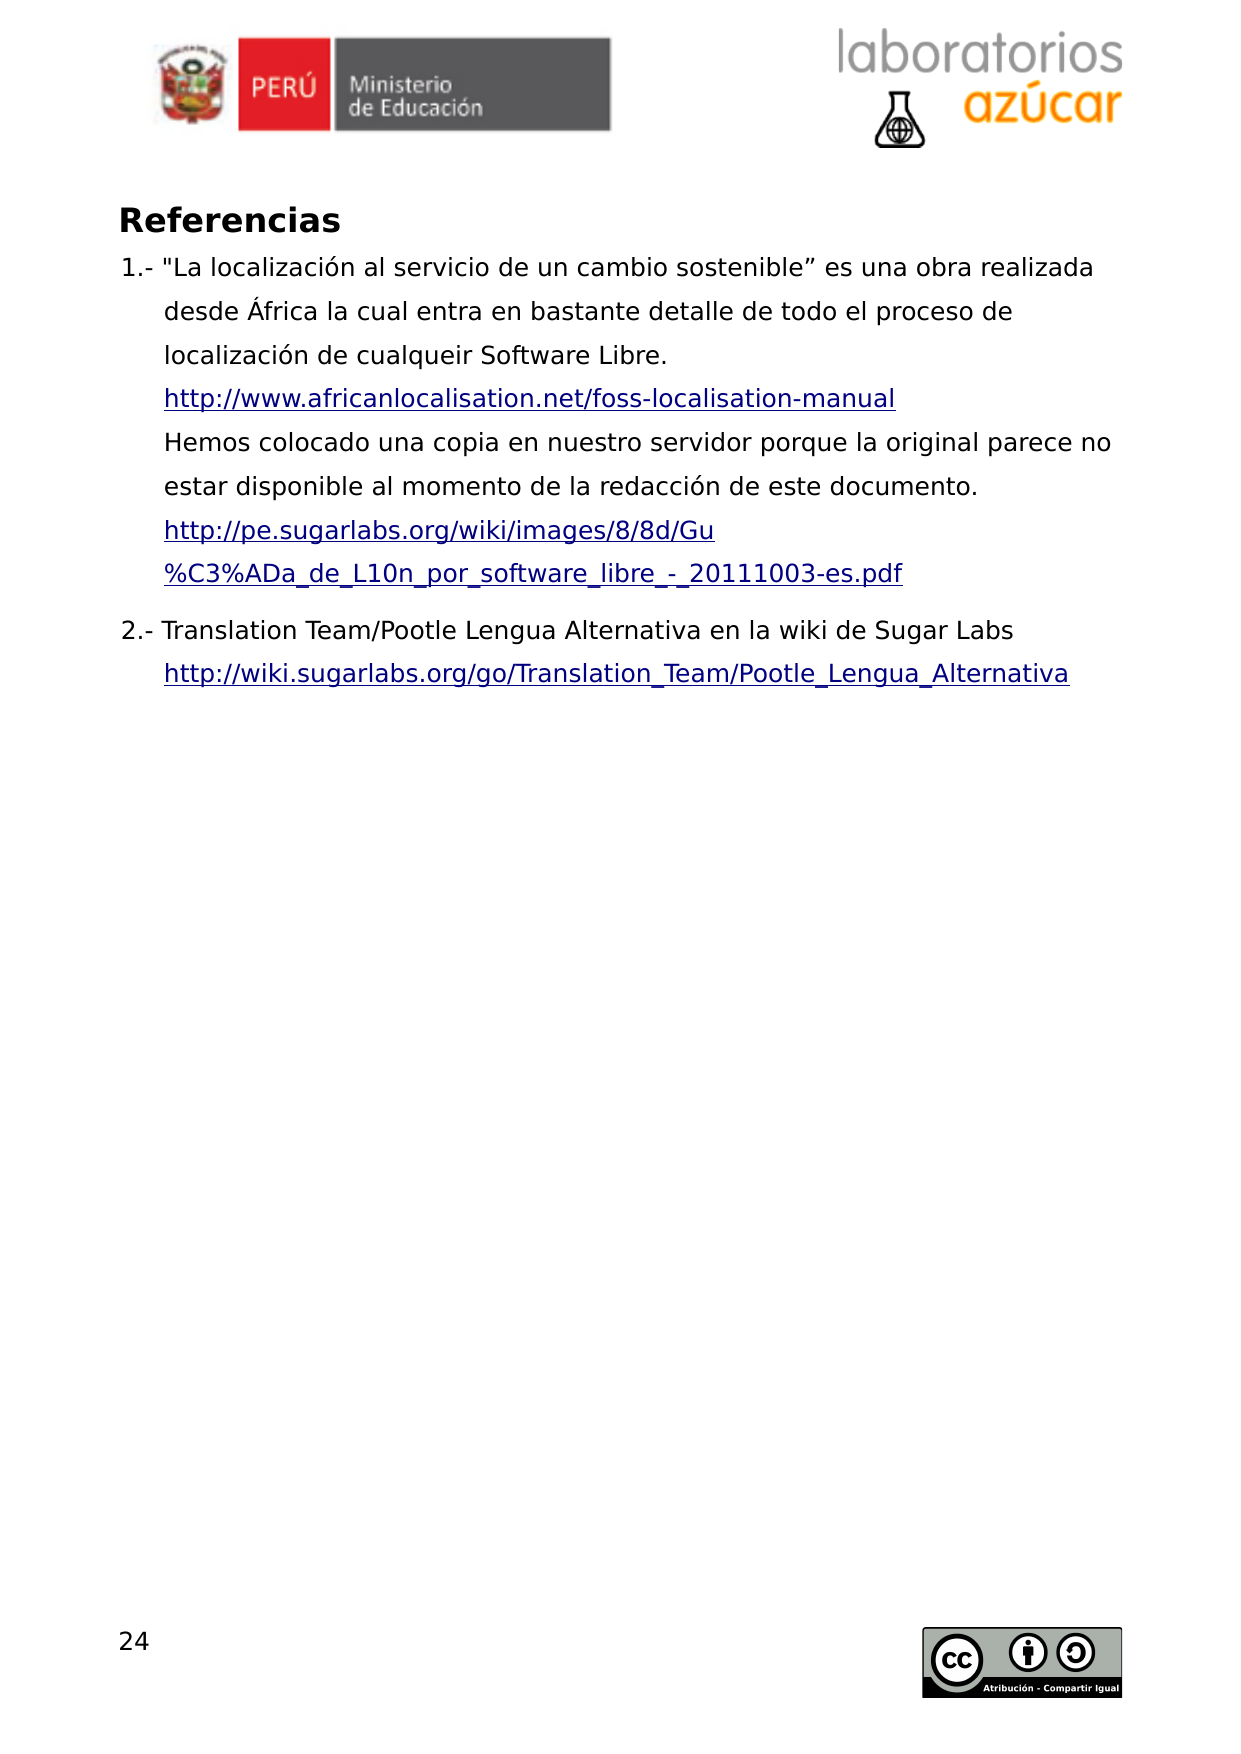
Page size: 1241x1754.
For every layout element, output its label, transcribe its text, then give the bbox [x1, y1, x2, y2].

text 2.- Translation Team/Pootle Lengua Alternativa en la wiki de Sugar Labs http://wiki.sugarlabs.org/go/Translation_Team/Pootle_Lengua_Alternativa [121, 616, 1122, 689]
subtitle Referencias [118, 202, 1122, 241]
picture [922, 1627, 1123, 1698]
picture [838, 28, 1123, 148]
text 1.- "La localización al servicio de un cambio sostenible” es una obra realizada desde África la cual entra en bastante detalle de todo el proceso de localización de cualqueir Software Libre. http://www.africanlocalisation.net/foss-localisation-manual Hemos colocado una copia en nuestro servidor porque la original parece no estar disponible al momento de la redacción de este documento. http://pe.sugarlabs.org/wiki/images/8/8d/Gu%C3%ADa_de_L10n_por_software_libre_-_20111003-es.pdf [121, 253, 1122, 589]
picture [137, 22, 631, 148]
